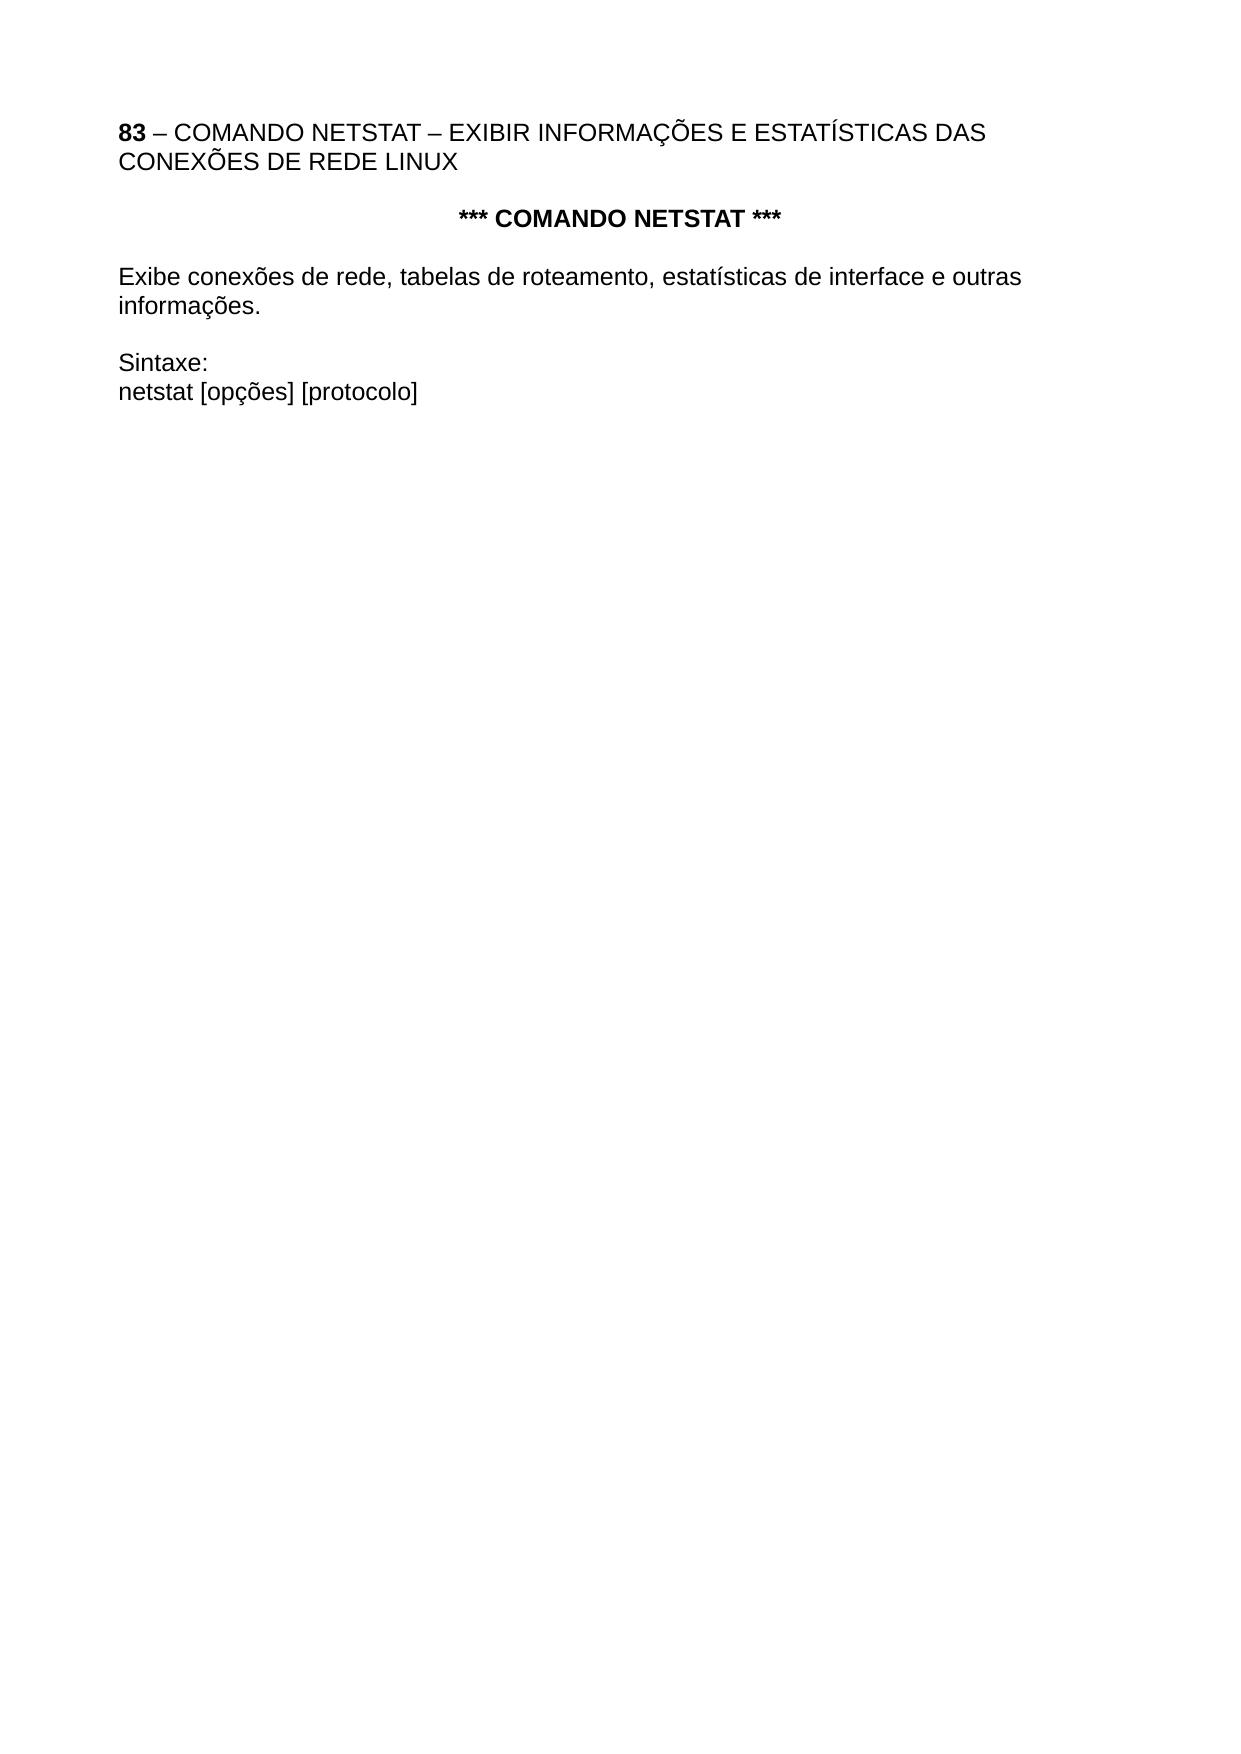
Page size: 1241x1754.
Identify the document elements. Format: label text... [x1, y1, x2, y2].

text *** COMANDO NETSTAT *** [118, 204, 1122, 233]
text netstat [opções] [protocolo] [118, 377, 1122, 406]
text Exibe conexões de rede, tabelas de roteamento, estatísticas de interface e outras informações. [118, 262, 1122, 319]
text Sintaxe: [118, 348, 1122, 377]
text 83 – COMANDO NETSTAT – EXIBIR INFORMAÇÕES E ESTATÍSTICAS DAS CONEXÕES DE REDE LINUX [118, 118, 1122, 176]
